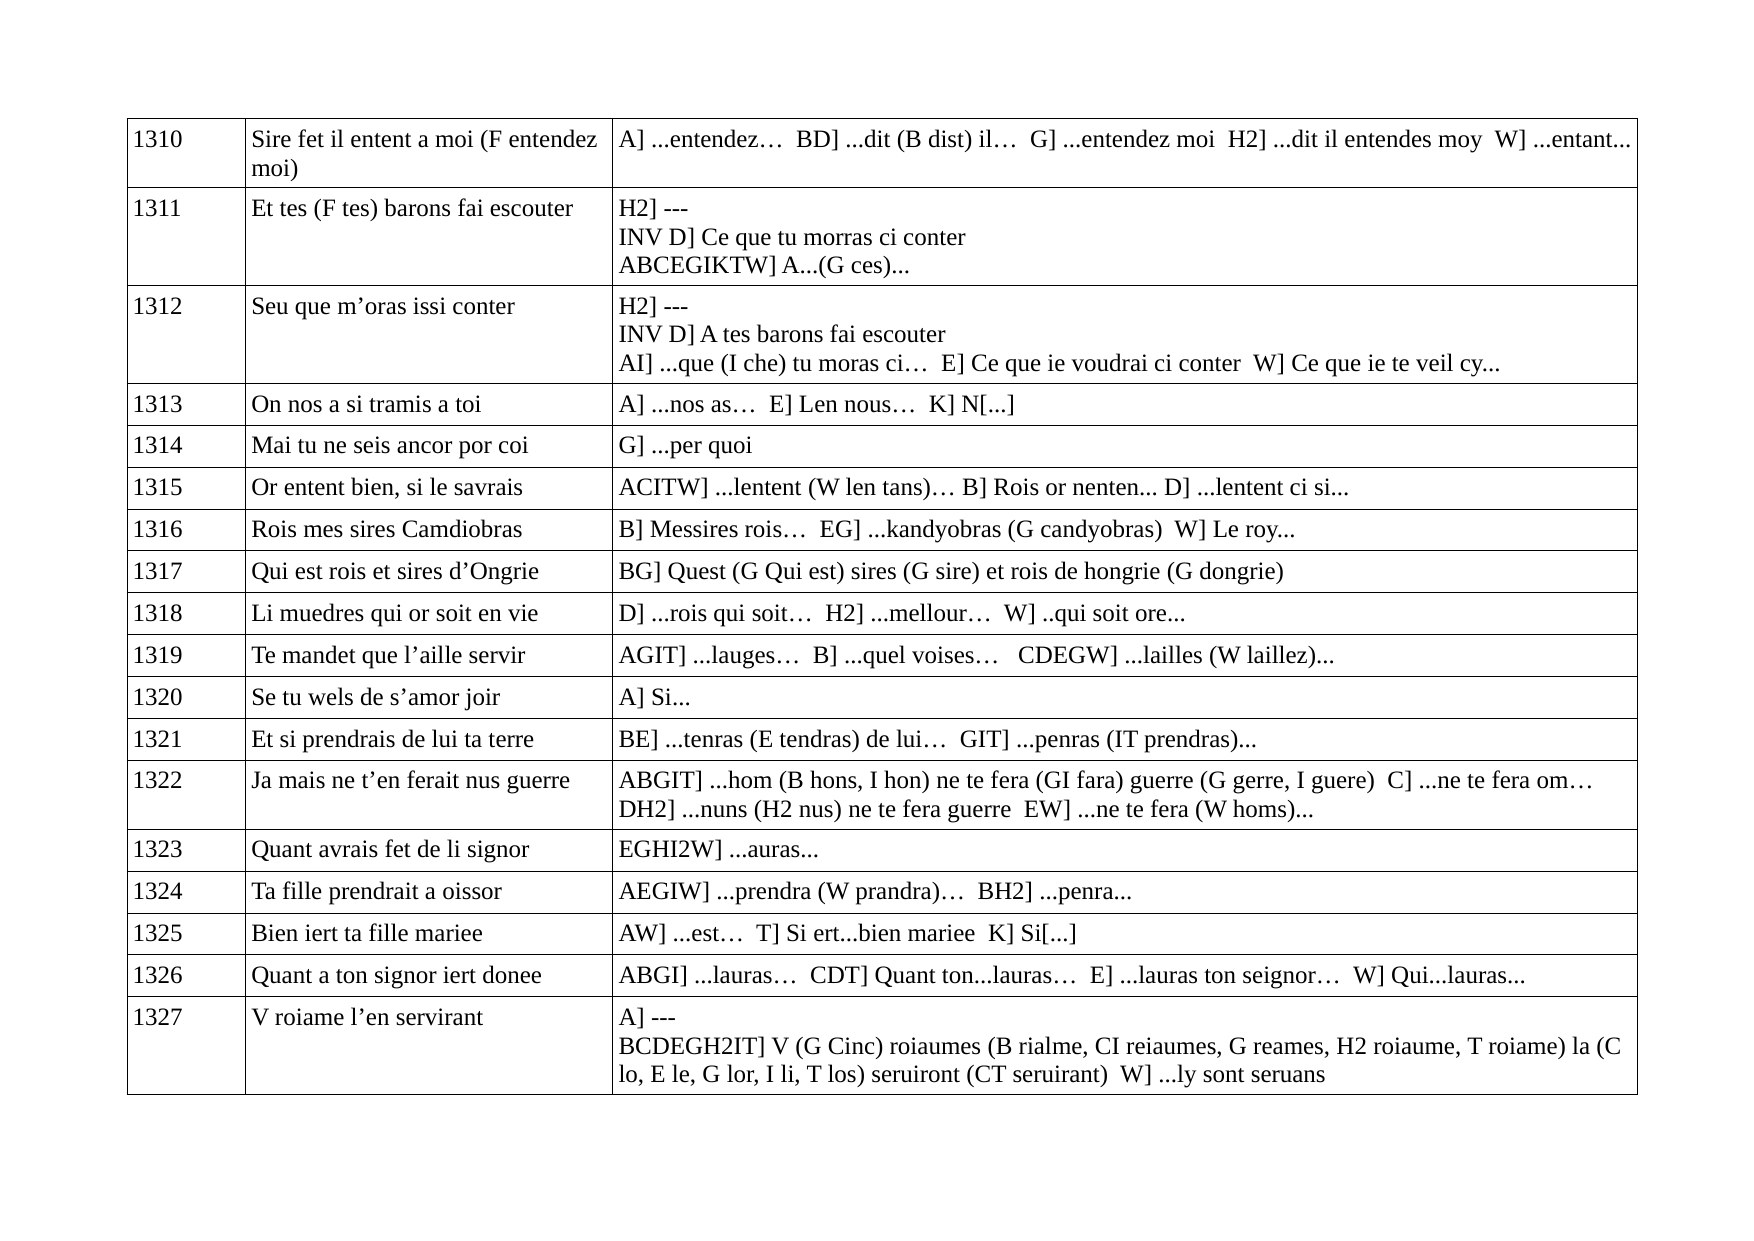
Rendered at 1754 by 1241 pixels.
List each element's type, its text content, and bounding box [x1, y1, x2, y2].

table_cell 1325 [128, 914, 245, 954]
table_cell Mai tu ne seis ancor por coi [246, 426, 612, 467]
table_cell EGHI2W] ...auras... [613, 830, 1637, 871]
table_cell 1313 [128, 384, 245, 425]
table_cell AEGIW] ...prendra (W prandra)… BH2] ...penra... [613, 872, 1637, 912]
table_cell 1318 [128, 593, 245, 634]
table_cell AGIT] ...lauges… B] ...quel voises… CDEGW] ...lailles (W laillez)... [613, 635, 1637, 676]
table_cell On nos a si tramis a toi [246, 384, 612, 425]
table_cell 1319 [128, 635, 245, 676]
table_cell Et si prendrais de lui ta terre [246, 719, 612, 760]
table_cell D] ...rois qui soit… H2] ...mellour… W] ..qui soit ore... [613, 593, 1637, 634]
table_cell Seu que m’oras issi conter [246, 286, 612, 383]
table_cell Ja mais ne t’en ferait nus guerre [246, 761, 612, 829]
table_cell 1316 [128, 510, 245, 550]
table_cell Or entent bien, si le savrais [246, 468, 612, 508]
table_cell ABGI] ...lauras… CDT] Quant ton...lauras… E] ...lauras ton seignor… W] Qui...lauras... [613, 955, 1637, 996]
table_cell Sire fet il entent a moi (F entendez moi) [246, 119, 612, 187]
table_cell A] ...nos as… E] Len nous… K] N[...] [613, 384, 1637, 425]
table_cell Rois mes sires Camdiobras [246, 510, 612, 550]
table_cell ABGIT] ...hom (B hons, I hon) ne te fera (GI fara) guerre (G gerre, I guere) C] ...ne te fera om… DH2] ...nuns (H2 nus) ne te fera guerre EW] ...ne te fera (W homs)... [613, 761, 1637, 829]
table_cell 1314 [128, 426, 245, 467]
table_cell BE] ...tenras (E tendras) de lui… GIT] ...penras (IT prendras)... [613, 719, 1637, 760]
table_cell BG] Quest (G Qui est) sires (G sire) et rois de hongrie (G dongrie) [613, 551, 1637, 592]
table_cell AW] ...est… T] Si ert...bien mariee K] Si[...] [613, 914, 1637, 954]
table_cell 1324 [128, 872, 245, 912]
table_cell 1322 [128, 761, 245, 829]
table_cell 1327 [128, 997, 245, 1094]
table_cell 1320 [128, 677, 245, 718]
table_cell A] ...entendez… BD] ...dit (B dist) il… G] ...entendez moi H2] ...dit il entendes moy W] ...entant... [613, 119, 1637, 187]
table_cell 1323 [128, 830, 245, 871]
table_cell Qui est rois et sires d’Ongrie [246, 551, 612, 592]
table_cell H2] --- INV D] A tes barons fai escouter AI] ...que (I che) tu moras ci… E] Ce que ie voudrai ci conter W] Ce que ie te veil cy... [613, 286, 1637, 383]
table_cell G] ...per quoi [613, 426, 1637, 467]
table_cell A] --- BCDEGH2IT] V (G Cinc) roiaumes (B rialme, CI reiaumes, G reames, H2 roiaume, T roiame) la (C lo, E le, G lor, I li, T los) seruiront (CT seruirant) W] ...ly sont seruans [613, 997, 1637, 1094]
table_cell V roiame l’en servirant [246, 997, 612, 1094]
table_cell Quant avrais fet de li signor [246, 830, 612, 871]
table_cell A] Si... [613, 677, 1637, 718]
table_cell Ta fille prendrait a oissor [246, 872, 612, 912]
table_cell Bien iert ta fille mariee [246, 914, 612, 954]
table_cell Quant a ton signor iert donee [246, 955, 612, 996]
table_cell 1321 [128, 719, 245, 760]
table_cell B] Messires rois… EG] ...kandyobras (G candyobras) W] Le roy... [613, 510, 1637, 550]
table_cell 1312 [128, 286, 245, 383]
table_cell 1315 [128, 468, 245, 508]
table_cell Et tes (F tes) barons fai escouter [246, 188, 612, 285]
table_cell H2] --- INV D] Ce que tu morras ci conter ABCEGIKTW] A...(G ces)... [613, 188, 1637, 285]
table_cell 1317 [128, 551, 245, 592]
table_cell ACITW] ...lentent (W len tans)… B] Rois or nenten... D] ...lentent ci si... [613, 468, 1637, 508]
table_cell Te mandet que l’aille servir [246, 635, 612, 676]
table_cell 1326 [128, 955, 245, 996]
table_cell Li muedres qui or soit en vie [246, 593, 612, 634]
table_cell 1311 [128, 188, 245, 285]
table_cell Se tu wels de s’amor joir [246, 677, 612, 718]
table_cell 1310 [128, 119, 245, 187]
